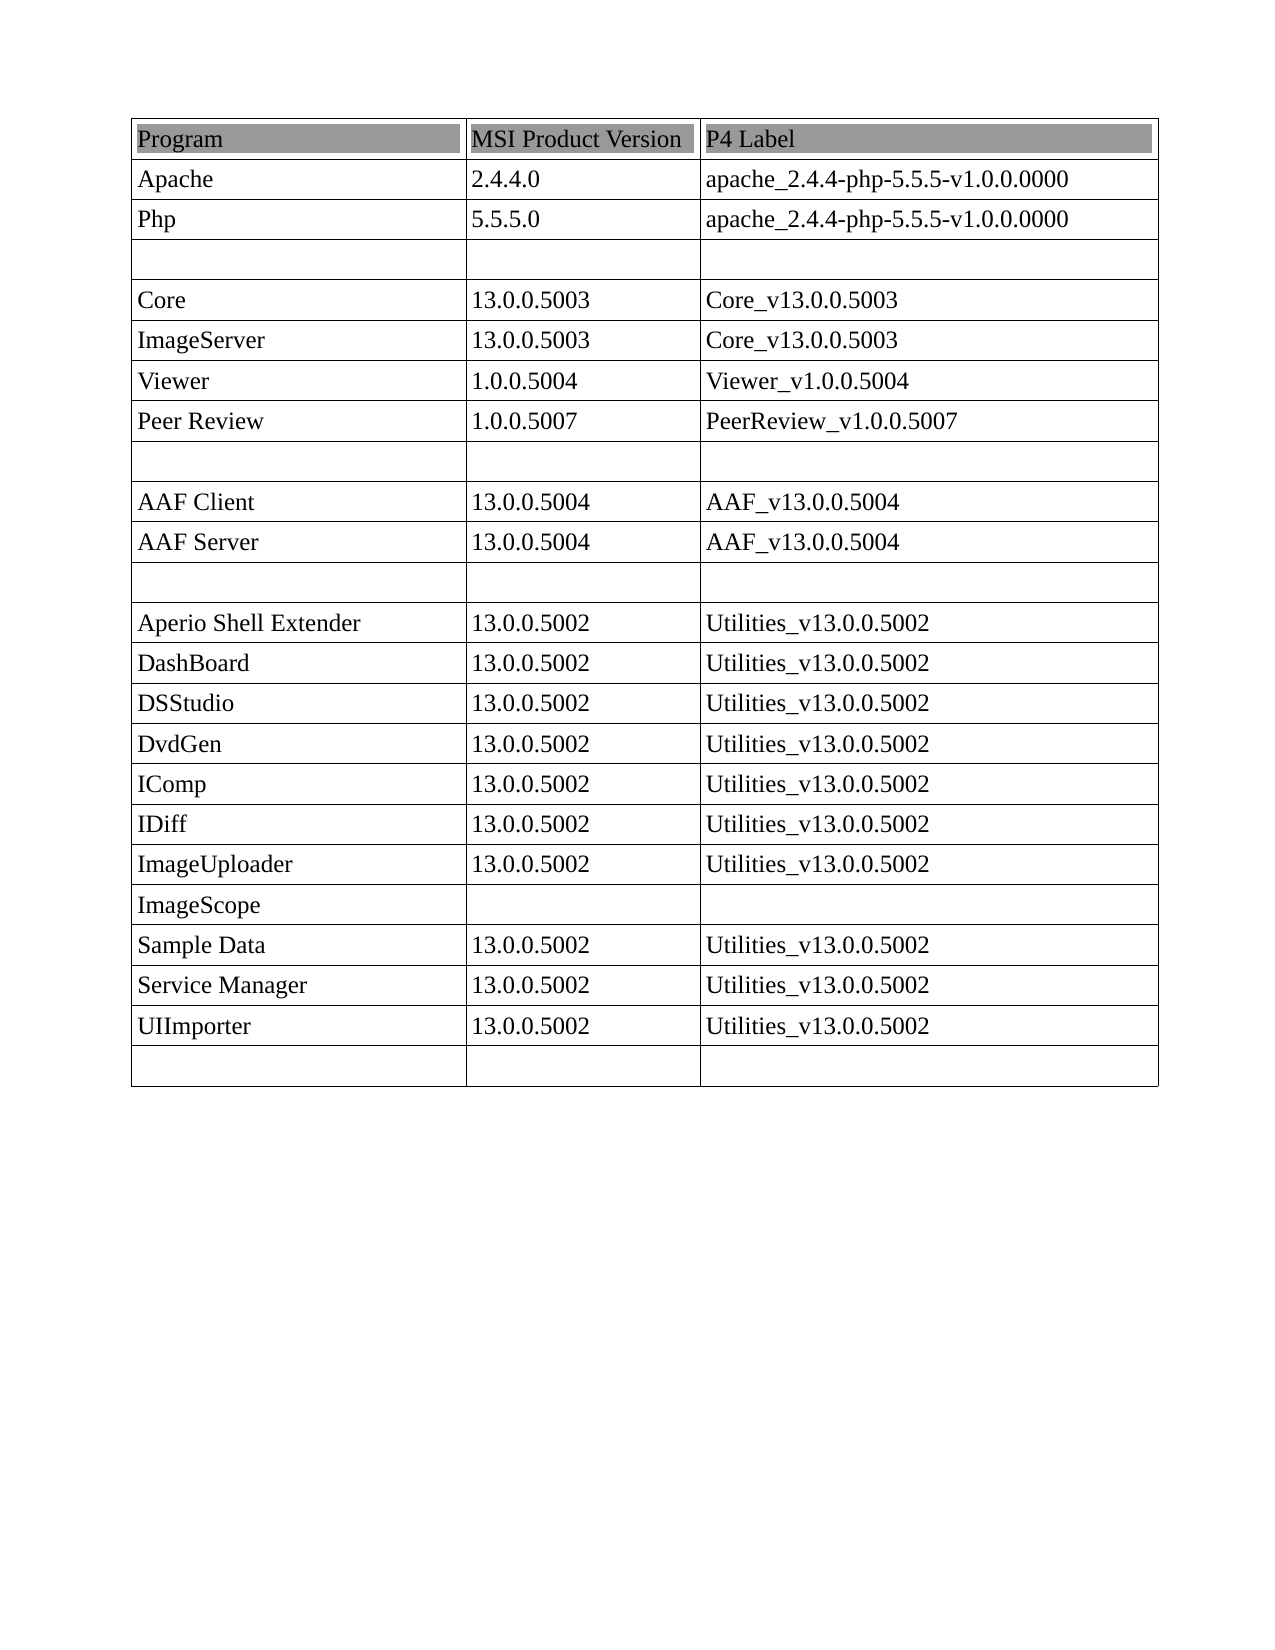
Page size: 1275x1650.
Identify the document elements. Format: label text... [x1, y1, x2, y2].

table_cell [132, 563, 466, 602]
table_cell 13.0.0.5002 [467, 643, 700, 682]
table_cell apache_2.4.4-php-5.5.5-v1.0.0.0000 [701, 160, 1158, 199]
table_cell 13.0.0.5002 [467, 966, 700, 1005]
table_cell 5.5.5.0 [467, 200, 700, 239]
table_cell Utilities_v13.0.0.5002 [701, 764, 1158, 803]
table_cell 13.0.0.5002 [467, 684, 700, 723]
table_cell [467, 240, 700, 279]
table_cell Utilities_v13.0.0.5002 [701, 603, 1158, 642]
table_cell Apache [132, 160, 466, 199]
table_cell 13.0.0.5004 [467, 482, 700, 521]
table_cell Utilities_v13.0.0.5002 [701, 684, 1158, 723]
table_cell IComp [132, 764, 466, 803]
table_cell 13.0.0.5002 [467, 724, 700, 763]
table_cell ImageServer [132, 321, 466, 360]
table_cell ImageScope [132, 885, 466, 924]
table_cell AAF_v13.0.0.5004 [701, 522, 1158, 562]
table_cell IDiff [132, 805, 466, 844]
table_cell [701, 442, 1158, 481]
table_cell Php [132, 200, 466, 239]
table_cell [701, 240, 1158, 279]
table_cell 13.0.0.5002 [467, 764, 700, 803]
table_cell DvdGen [132, 724, 466, 763]
table_cell apache_2.4.4-php-5.5.5-v1.0.0.0000 [701, 200, 1158, 239]
table_cell 13.0.0.5004 [467, 522, 700, 562]
table_cell 13.0.0.5002 [467, 805, 700, 844]
table_cell Utilities_v13.0.0.5002 [701, 1006, 1158, 1045]
table_cell [467, 1046, 700, 1086]
table_cell [132, 240, 466, 279]
table_cell Aperio Shell Extender [132, 603, 466, 642]
table_cell ImageUploader [132, 845, 466, 884]
table_cell [467, 885, 700, 924]
table_header P4 Label [701, 119, 1158, 158]
table_cell 13.0.0.5002 [467, 845, 700, 884]
table_cell 13.0.0.5002 [467, 925, 700, 965]
table_cell 1.0.0.5007 [467, 401, 700, 441]
table_cell Sample Data [132, 925, 466, 965]
table_cell Core_v13.0.0.5003 [701, 321, 1158, 360]
table_cell Utilities_v13.0.0.5002 [701, 805, 1158, 844]
table_cell Core_v13.0.0.5003 [701, 280, 1158, 320]
table_cell Utilities_v13.0.0.5002 [701, 643, 1158, 682]
table_cell 13.0.0.5002 [467, 1006, 700, 1045]
table_cell 13.0.0.5002 [467, 603, 700, 642]
table_cell AAF Server [132, 522, 466, 562]
table_cell [701, 1046, 1158, 1086]
table_cell 13.0.0.5003 [467, 280, 700, 320]
table_cell UIImporter [132, 1006, 466, 1045]
table_cell Service Manager [132, 966, 466, 1005]
table_cell Utilities_v13.0.0.5002 [701, 845, 1158, 884]
table_cell [701, 563, 1158, 602]
table_header Program [132, 119, 466, 158]
table_cell PeerReview_v1.0.0.5007 [701, 401, 1158, 441]
table_cell 1.0.0.5004 [467, 361, 700, 400]
table_cell Viewer_v1.0.0.5004 [701, 361, 1158, 400]
table_cell [467, 442, 700, 481]
table_cell DashBoard [132, 643, 466, 682]
table_cell 2.4.4.0 [467, 160, 700, 199]
table_cell [132, 442, 466, 481]
table_header MSI Product Version [467, 119, 700, 158]
table_cell Viewer [132, 361, 466, 400]
table_cell Utilities_v13.0.0.5002 [701, 925, 1158, 965]
table_cell AAF Client [132, 482, 466, 521]
table_cell Core [132, 280, 466, 320]
table_cell [467, 563, 700, 602]
table_cell [701, 885, 1158, 924]
table_cell Peer Review [132, 401, 466, 441]
table_cell Utilities_v13.0.0.5002 [701, 966, 1158, 1005]
table_cell DSStudio [132, 684, 466, 723]
table_cell 13.0.0.5003 [467, 321, 700, 360]
table_cell AAF_v13.0.0.5004 [701, 482, 1158, 521]
table_cell Utilities_v13.0.0.5002 [701, 724, 1158, 763]
table_cell [132, 1046, 466, 1086]
